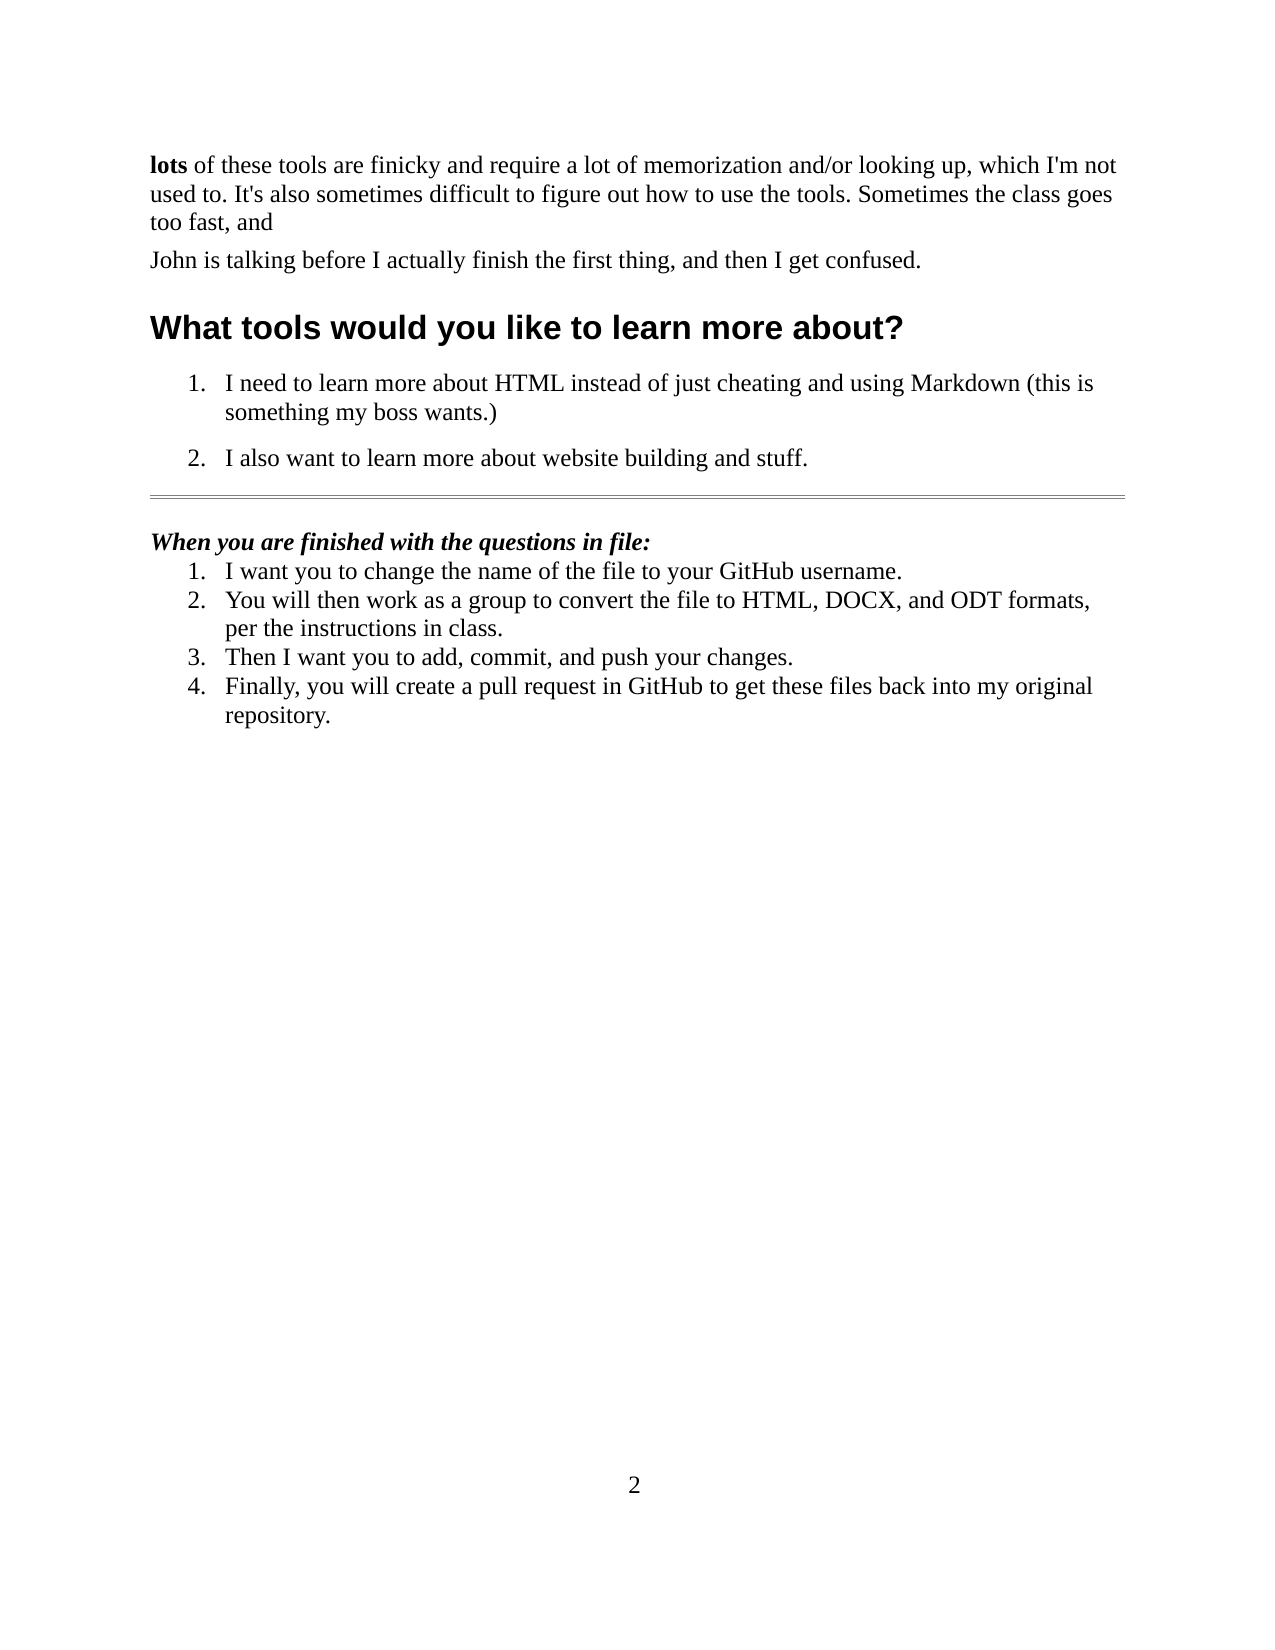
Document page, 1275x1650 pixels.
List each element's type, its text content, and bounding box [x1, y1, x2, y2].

list Then I want you to add, commit, and push your changes. [187, 642, 1125, 671]
text John is talking before I actually finish the first thing, and then I get confused. [150, 245, 1125, 274]
list Finally, you will create a pull request in GitHub to get these files back into my original repository. [187, 671, 1125, 728]
list I also want to learn more about website building and stuff. [187, 443, 1125, 472]
list You will then work as a group to convert the file to HTML, DOCX, and ODT formats, per the instructions in class. [187, 585, 1125, 642]
text When you are finished with the questions in file: [150, 527, 1125, 556]
list I need to learn more about HTML instead of just cheating and using Markdown (this is something my boss wants.) [187, 368, 1125, 426]
subtitle What tools would you like to learn more about? [150, 308, 1125, 347]
list I want you to change the name of the file to your GitHub username. [187, 556, 1125, 585]
text lots of these tools are finicky and require a lot of memorization and/or looking up, which I'm not used to. It's also sometimes difficult to figure out how to use the tools. Sometimes the class goes too fast, and [150, 150, 1125, 236]
